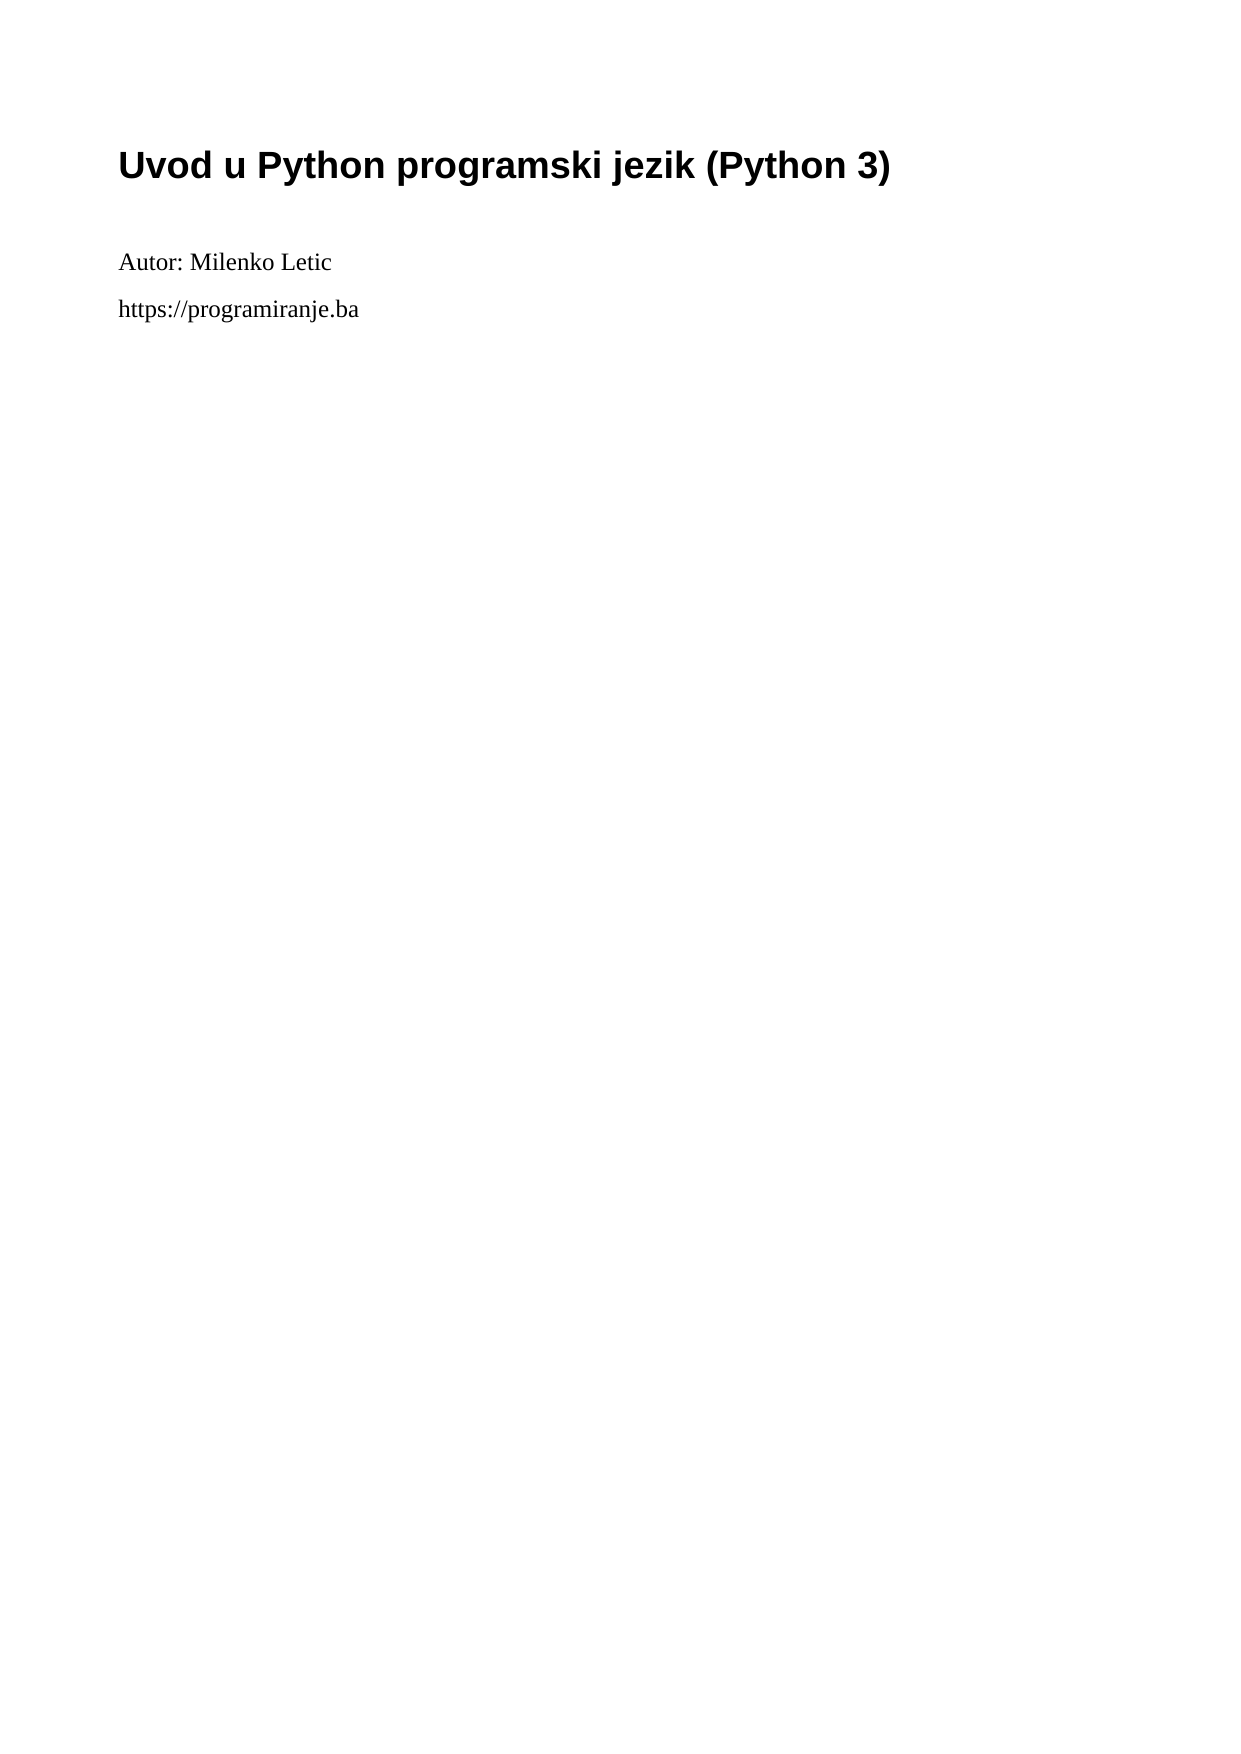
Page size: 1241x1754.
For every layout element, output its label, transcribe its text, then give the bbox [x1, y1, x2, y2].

text https://programiranje.ba [118, 294, 1122, 323]
subtitle Uvod u Python programski jezik (Python 3) [118, 143, 1122, 187]
text Autor: Milenko Letic [118, 247, 1122, 276]
